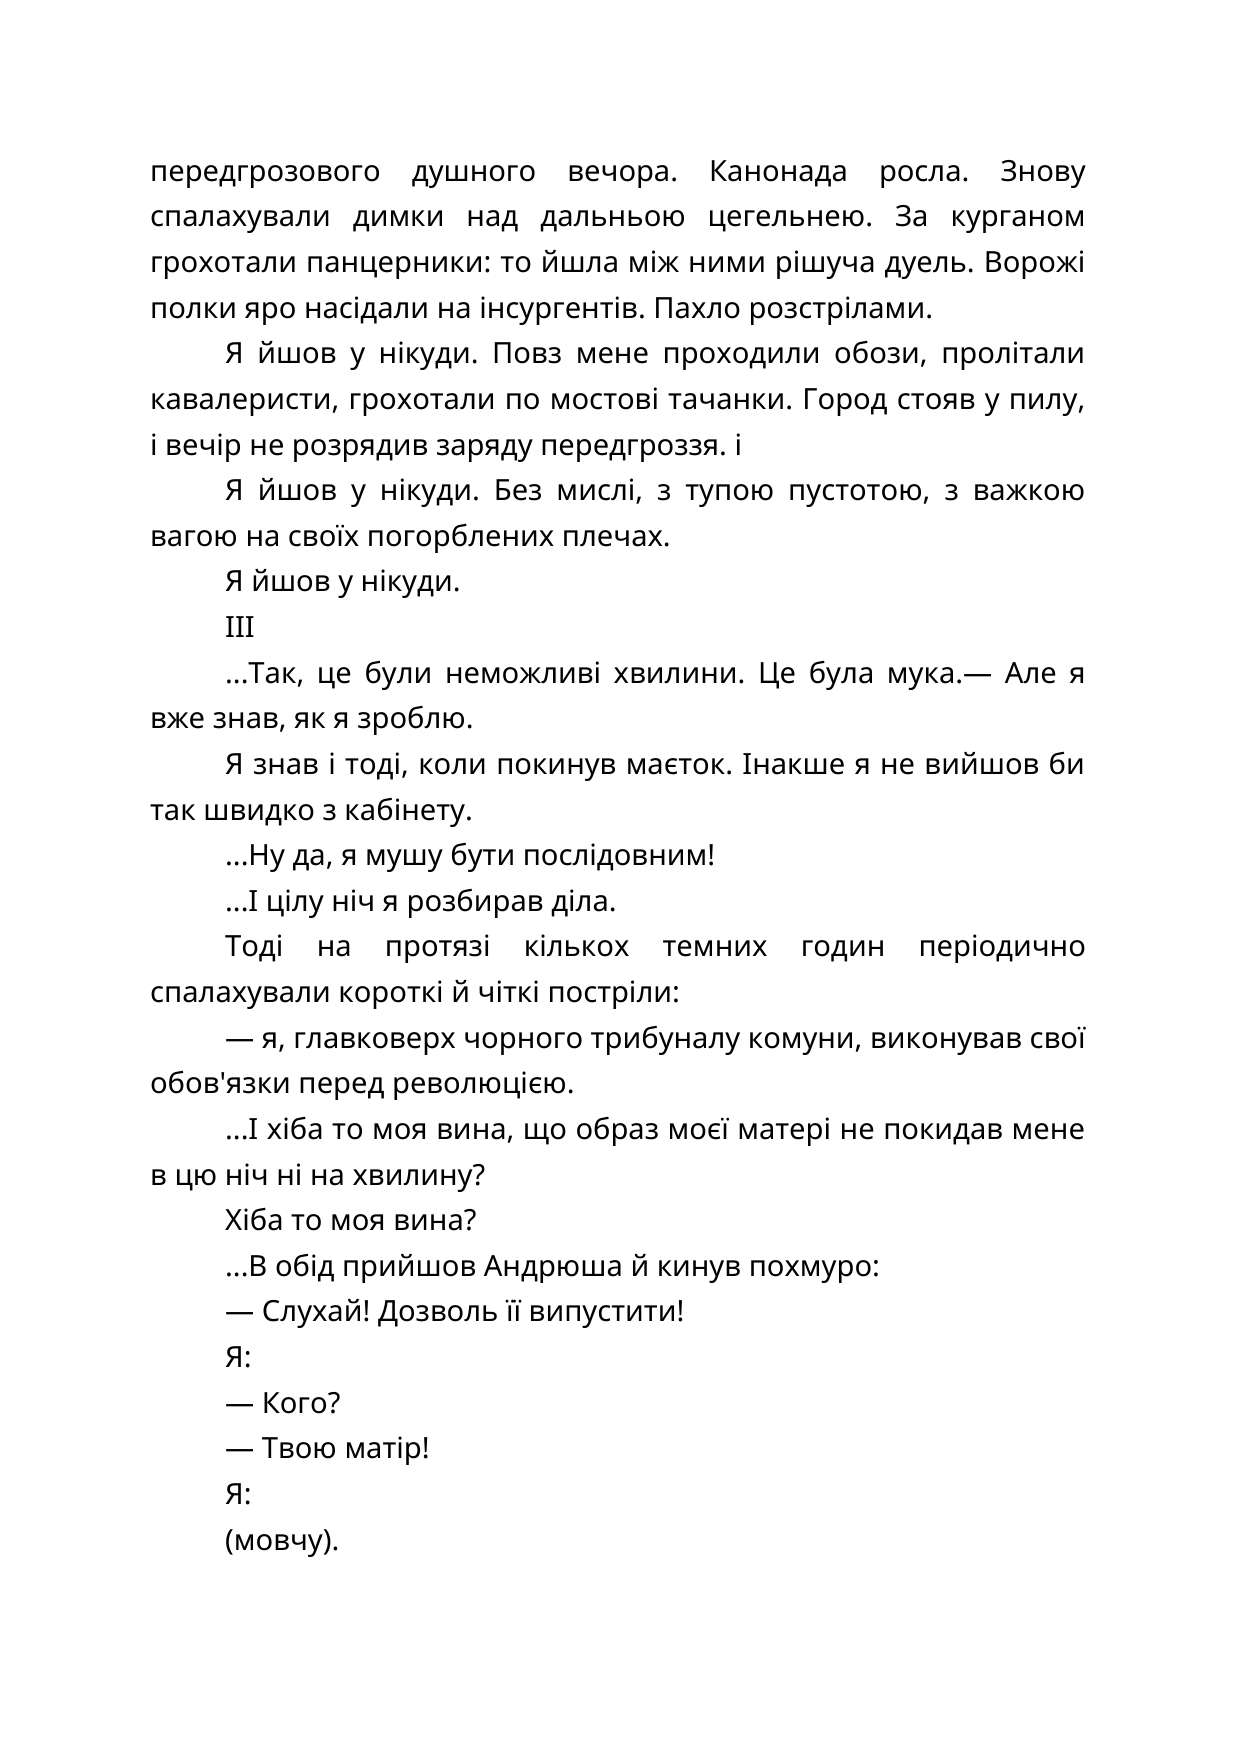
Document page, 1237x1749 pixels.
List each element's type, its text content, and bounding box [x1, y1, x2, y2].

text ...Ну да, я мушу бути послідовним! [150, 834, 1086, 874]
text Я йшов у нікуди. Без мислі, з тупою пустотою, з важкою вагою на своїх погорблених плечах. [150, 469, 1086, 555]
text — Кого? [150, 1382, 1086, 1422]
text Хіба то моя вина? [150, 1199, 1086, 1239]
text Тоді на протязі кількох темних годин періодично спалахували короткі й чіткі постріли: [150, 926, 1086, 1011]
text ...Так, це були неможливі хвилини. Це була мука.— Але я вже знав, як я зроблю. [150, 652, 1086, 737]
text III [150, 606, 1086, 646]
text — Твою матір! [150, 1427, 1086, 1467]
text Я йшов у нікуди. Повз мене проходили обози, пролітали кавалеристи, грохотали по мостові тачанки. Город стояв у пилу, і вечір не розрядив заряду передгроззя. і [150, 332, 1086, 463]
text Я: [150, 1473, 1086, 1513]
text Я: [150, 1336, 1086, 1376]
text ...І цілу ніч я розбирав діла. [150, 880, 1086, 920]
text — я, главковерх чорного трибуналу комуни, виконував свої обов'язки перед революцією. [150, 1017, 1086, 1102]
text ...В обід прийшов Андрюша й кинув похмуро: [150, 1245, 1086, 1285]
text ...І хіба то моя вина, що образ моєї матері не покидав мене в цю ніч ні на хвилину? [150, 1108, 1086, 1193]
text (мовчу). [150, 1519, 1086, 1558]
text — Слухай! Дозволь її випустити! [150, 1291, 1086, 1330]
text передгрозового душного вечора. Канонада росла. Знову спалахували димки над дальньою цегельнею. За курганом грохотали панцерники: то йшла між ними рішуча дуель. Ворожі полки яро насідали на інсургентів. Пахло розстрілами. [150, 150, 1086, 327]
text Я знав і тоді, коли покинув маєток. Інакше я не вийшов би так швидко з кабінету. [150, 743, 1086, 828]
text Я йшов у нікуди. [150, 561, 1086, 600]
